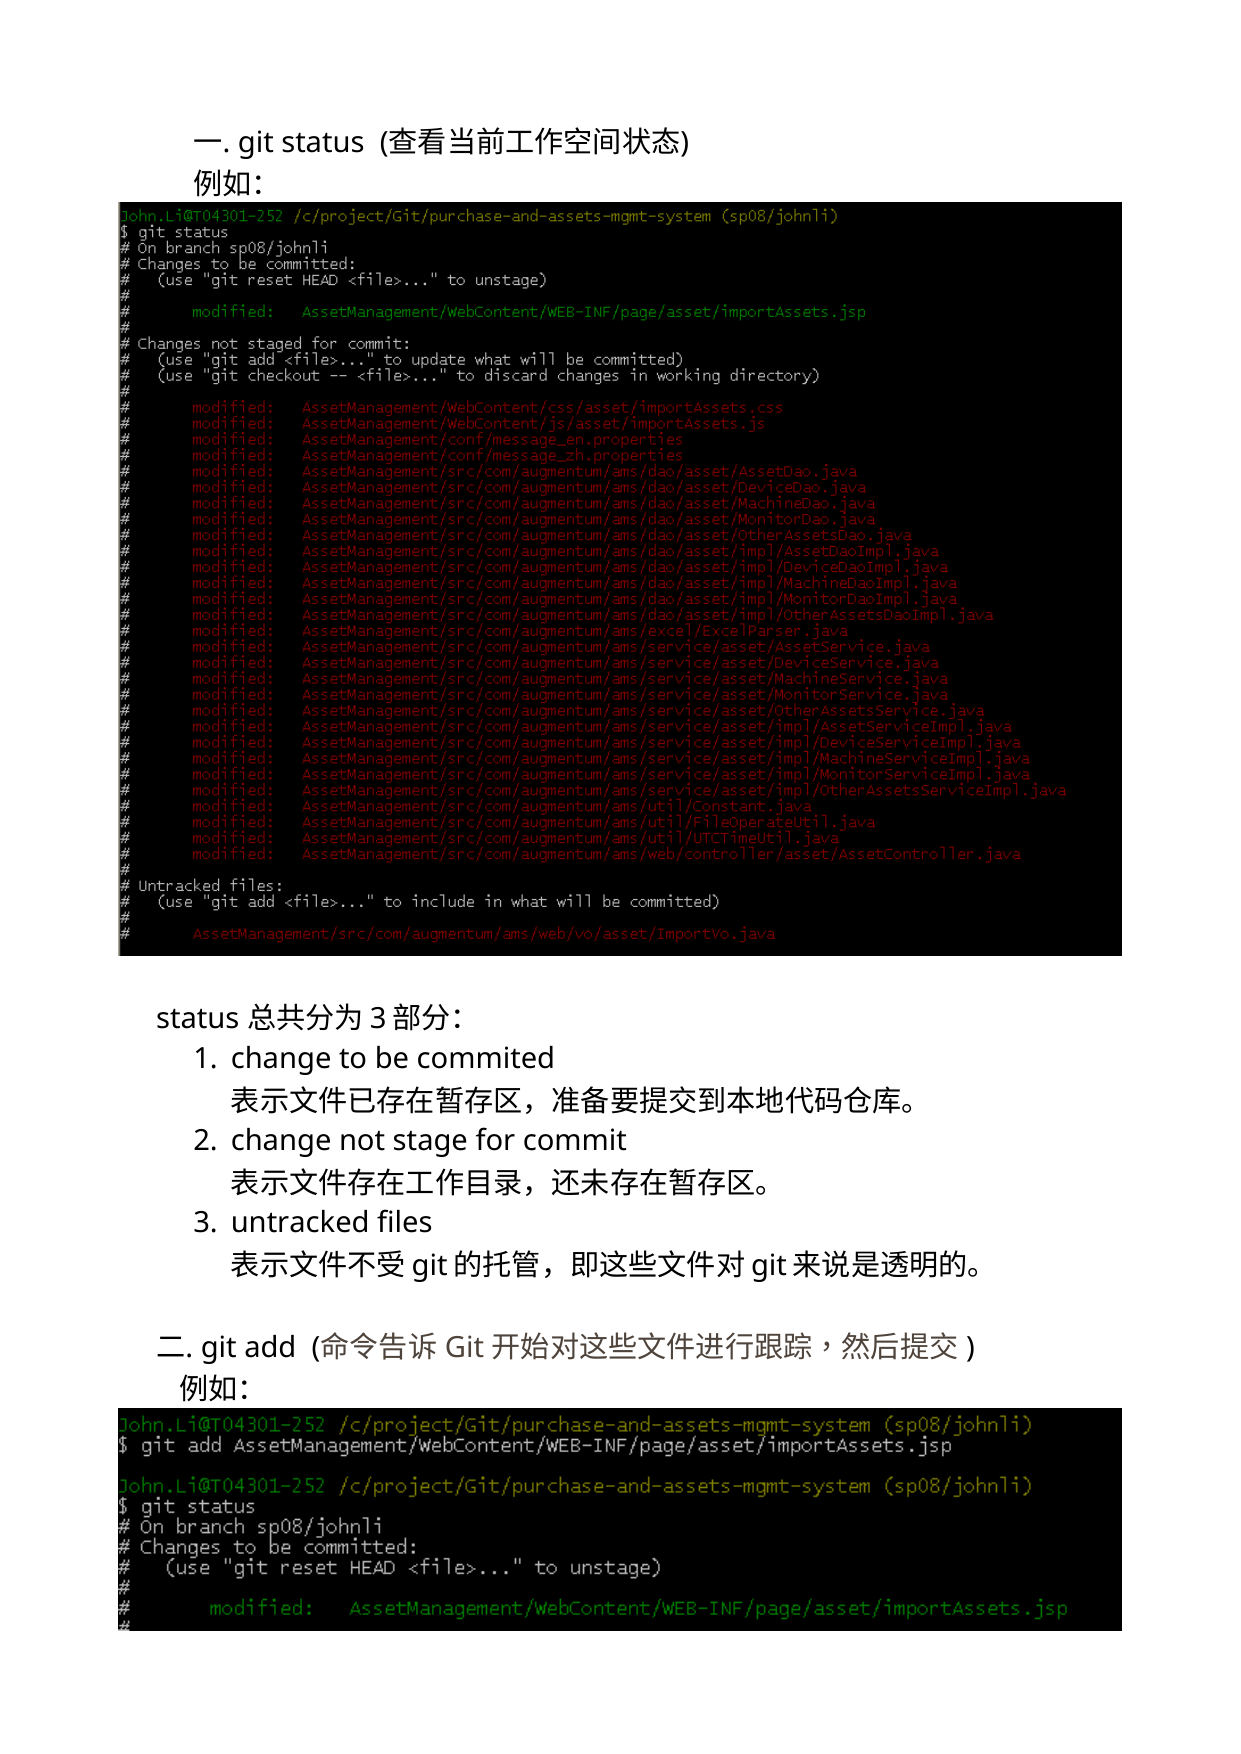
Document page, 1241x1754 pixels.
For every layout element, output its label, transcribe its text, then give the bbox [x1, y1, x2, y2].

list untracked files [193, 1201, 1122, 1241]
list change to be commited [193, 1037, 1122, 1077]
list 一. git status (查看当前工作空间状态) [156, 118, 1122, 161]
text 例如： [118, 1366, 1122, 1408]
text 二. git add (命令告诉 Git 开始对这些文件进行跟踪，然后提交 ) [118, 1323, 1122, 1366]
list 表示文件存在工作目录，还未存在暂存区。 [193, 1159, 1122, 1201]
list 表示文件已存在暂存区，准备要提交到本地代码仓库。 [193, 1077, 1122, 1119]
list 表示文件不受git的托管，即这些文件对git来说是透明的。 [193, 1241, 1122, 1283]
picture [118, 1408, 1122, 1631]
text status 总共分为3部分： [118, 995, 1122, 1037]
list 例如： [156, 161, 1122, 202]
list change not stage for commit [193, 1119, 1122, 1159]
picture [118, 202, 1122, 956]
